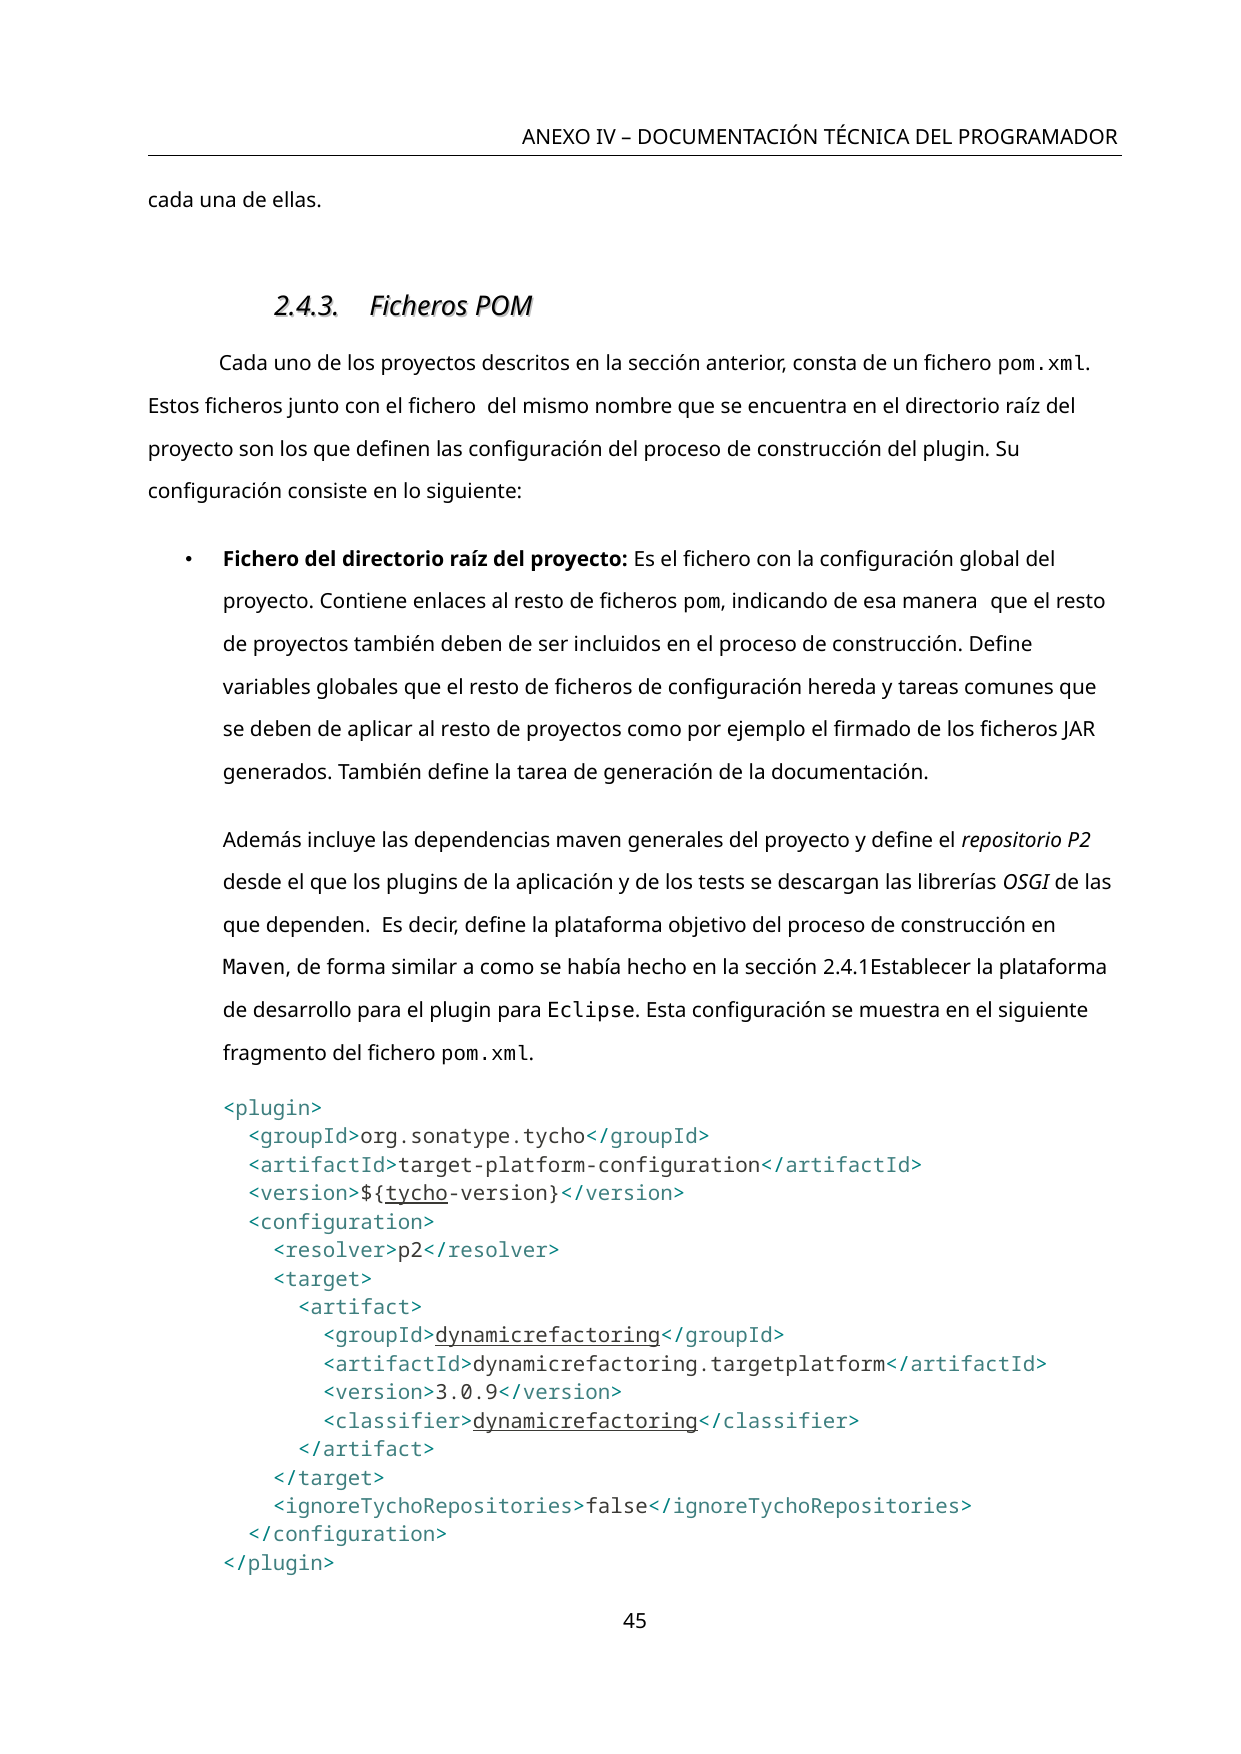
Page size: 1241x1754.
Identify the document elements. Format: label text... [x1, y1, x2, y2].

text <classifier>dynamicrefactoring</classifier> [148, 1406, 1122, 1434]
text <configuration> [148, 1207, 1122, 1235]
list Además incluye las dependencias maven generales del proyecto y define el repositorio P2 desde el que los plugins de la aplicación y de los tests se descargan las librerías OSGI de las que dependen. Es decir, define la plataforma objetivo del proceso de construcción en Maven, de forma similar a como se había hecho en la sección 2.4.1Establecer la plataforma de desarrollo para el plugin para Eclipse. Esta configuración se muestra en el siguiente fragmento del fichero pom.xml. [185, 825, 1122, 1066]
text </artifact> [148, 1434, 1122, 1463]
text Cada uno de los proyectos descritos en la sección anterior, consta de un fichero pom.xml. Estos ficheros junto con el fichero del mismo nombre que se encuentra en el directorio raíz del proyecto son los que definen las configuración del proceso de construcción del plugin. Su configuración consiste en lo siguiente: [148, 348, 1122, 505]
text </plugin> [148, 1548, 1122, 1576]
text <artifact> [148, 1292, 1122, 1321]
text <ignoreTychoRepositories>false</ignoreTychoRepositories> [148, 1491, 1122, 1519]
text <resolver>p2</resolver> [148, 1235, 1122, 1264]
text <artifactId>dynamicrefactoring.targetplatform</artifactId> [148, 1349, 1122, 1377]
text <groupId>dynamicrefactoring</groupId> [148, 1321, 1122, 1349]
text <artifactId>target-platform-configuration</artifactId> [148, 1150, 1122, 1178]
text </target> [148, 1463, 1122, 1491]
list Fichero del directorio raíz del proyecto: Es el fichero con la configuración global del proyecto. Contiene enlaces al resto de ficheros pom, indicando de esa manera que el resto de proyectos también deben de ser incluidos en el proceso de construcción. Define variables globales que el resto de ficheros de configuración hereda y tareas comunes que se deben de aplicar al resto de proyectos como por ejemplo el firmado de los ficheros JAR generados. También define la tarea de generación de la documentación. [185, 544, 1122, 786]
text <version>${tycho-version}</version> [148, 1178, 1122, 1207]
text </configuration> [148, 1519, 1122, 1548]
text cada una de ellas. [148, 185, 1122, 213]
text <groupId>org.sonatype.tycho</groupId> [148, 1121, 1122, 1150]
text <version>3.0.9</version> [148, 1377, 1122, 1406]
subtitle Ficheros POM [339, 287, 1122, 323]
text <target> [148, 1264, 1122, 1292]
list <plugin> [185, 1093, 1122, 1121]
